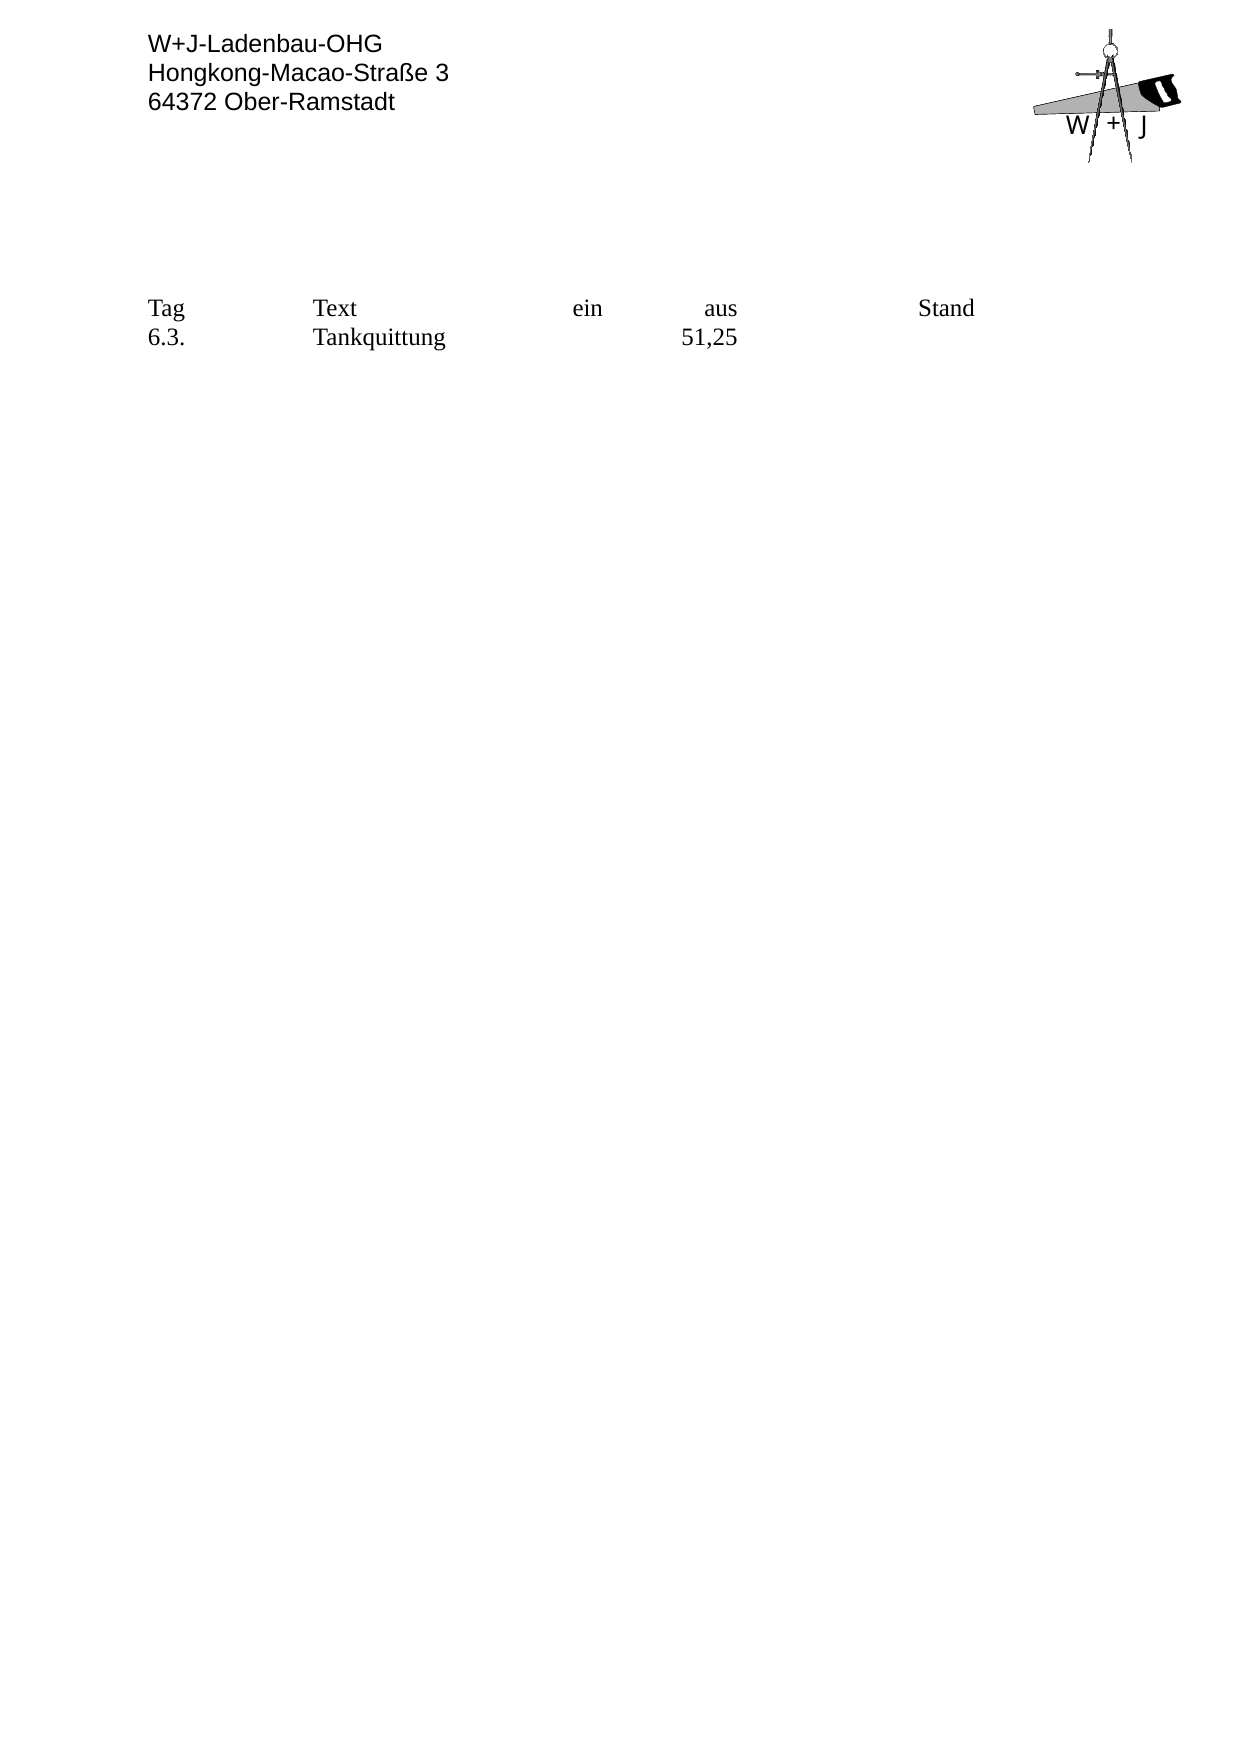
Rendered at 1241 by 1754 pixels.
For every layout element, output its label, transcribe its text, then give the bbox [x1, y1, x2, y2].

text W+J-Ladenbau-OHG Hongkong-Macao-Straße 3 64372 Ober-Ramstadt [148, 29, 1109, 116]
text [1112, 29, 1181, 100]
text Tag Text ein aus Stand 6.3. Tankquittung 51,25 [148, 293, 1181, 350]
